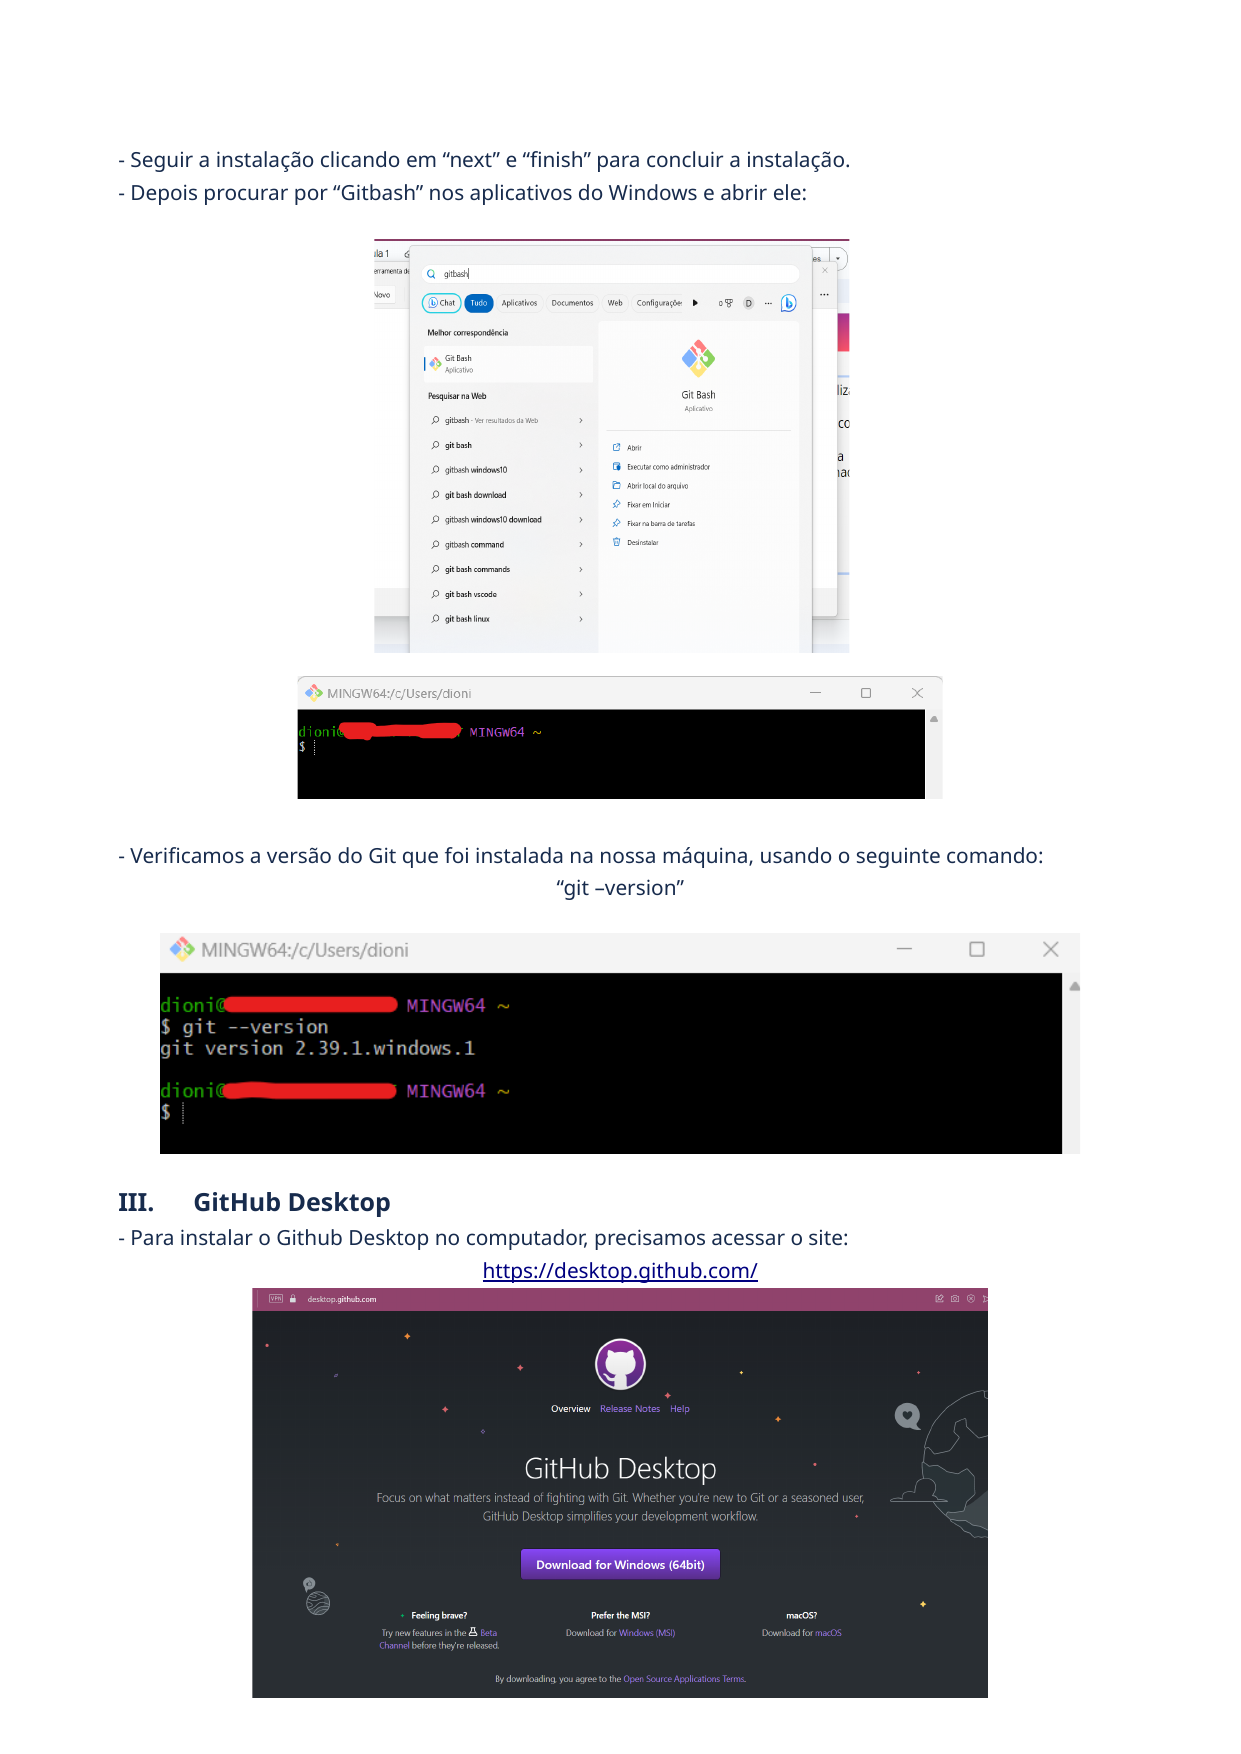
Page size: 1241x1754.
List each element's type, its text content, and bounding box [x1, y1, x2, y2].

list GitHub Desktop [118, 1184, 1122, 1218]
picture [297, 676, 943, 799]
text - Seguir a instalação clicando em “next” e “finish” para concluir a instalação. [118, 146, 1122, 174]
text - Depois procurar por “Gitbash” nos aplicativos do Windows e abrir ele: [118, 178, 1122, 207]
picture [374, 239, 850, 653]
text - Verificamos a versão do Git que foi instalada na nossa máquina, usando o seguinte comando: [118, 841, 1122, 869]
text - Para instalar o Github Desktop no computador, precisamos acessar o site: [118, 1223, 1122, 1252]
picture [252, 1288, 988, 1698]
text https://desktop.github.com/ [118, 1256, 1122, 1284]
picture [160, 933, 1081, 1154]
text “git –version” [118, 873, 1122, 902]
